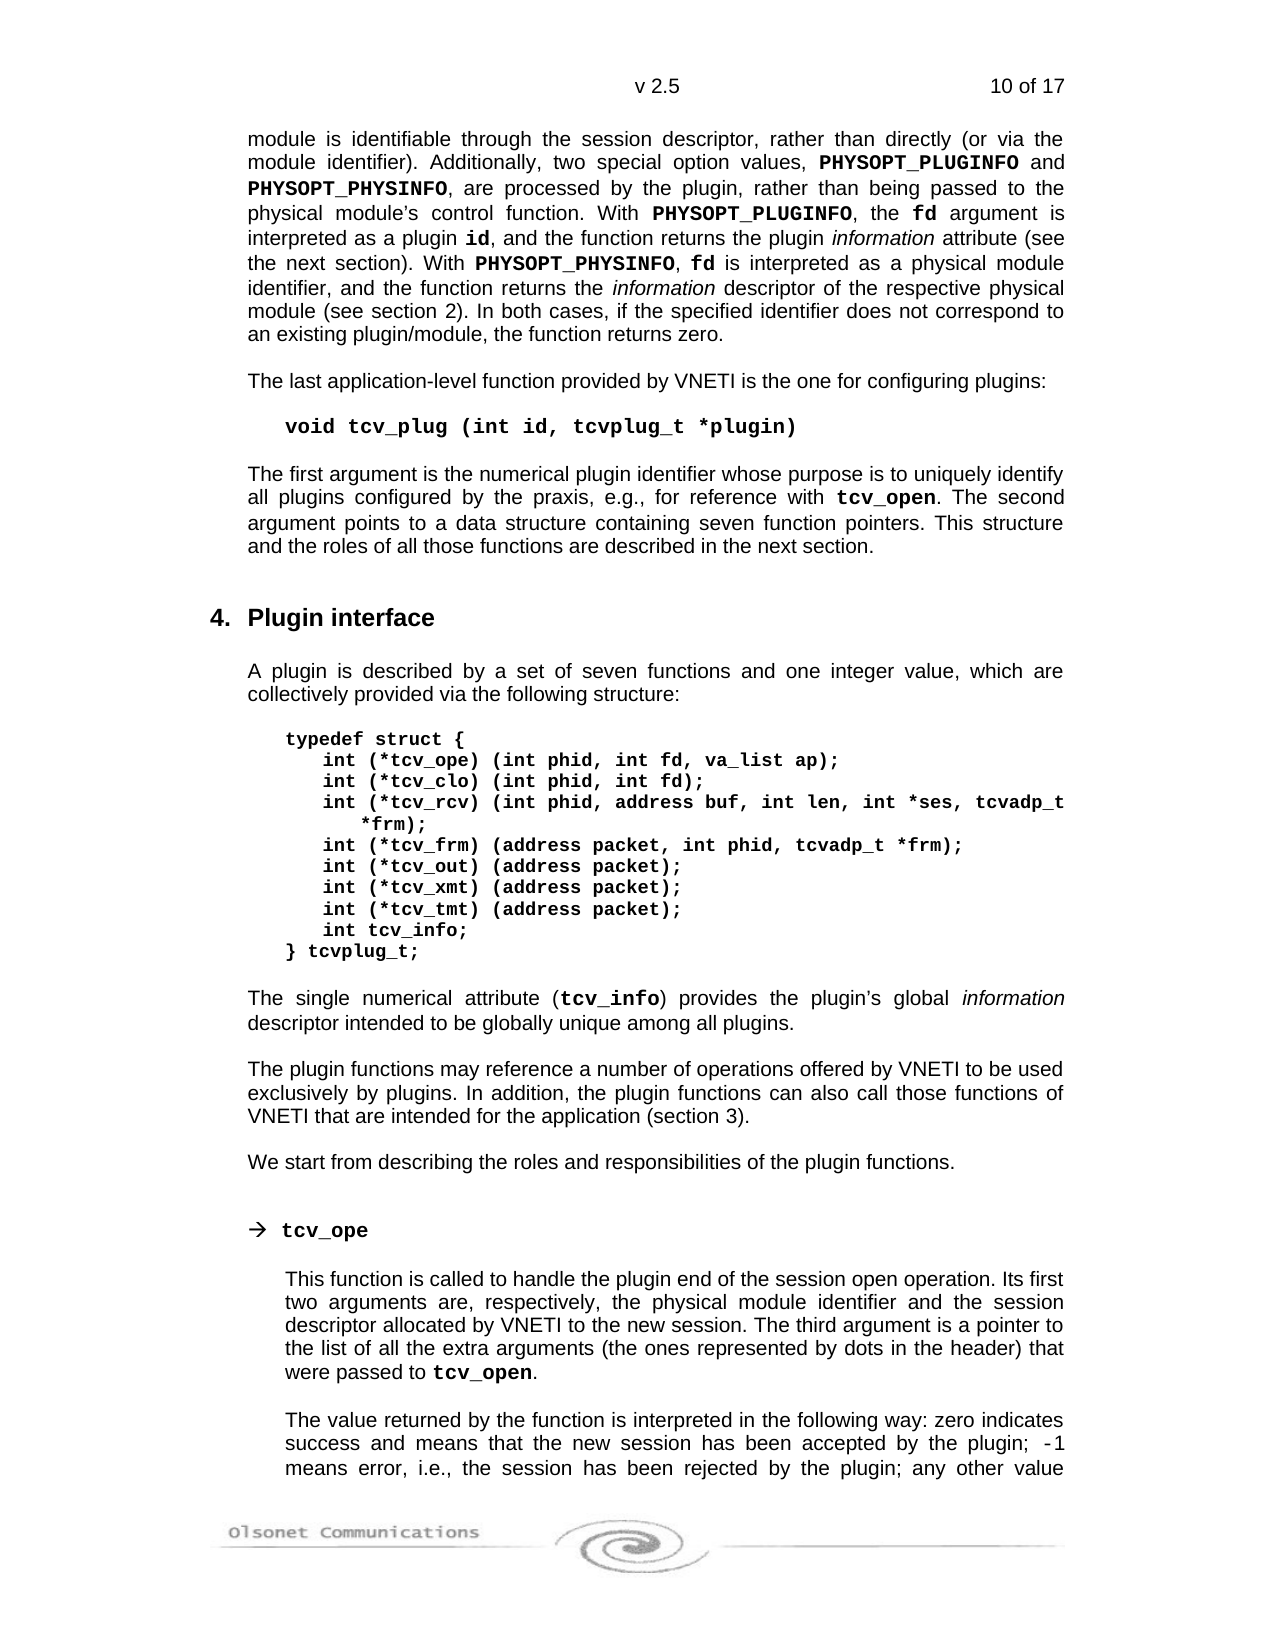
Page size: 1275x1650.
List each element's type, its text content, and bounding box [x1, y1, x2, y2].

text typedef struct { [285, 729, 1065, 751]
text int (*tcv_xmt) (address packet); [322, 878, 1065, 899]
text The single numerical attribute (tcv_info) provides the plugin’s global information descriptor intended to be globally unique among all plugins. [247, 986, 1065, 1034]
text int (*tcv_ope) (int phid, int fd, va_list ap); [322, 751, 1065, 772]
text void tcv_plug (int id, tcvplug_t *plugin) [285, 416, 1065, 439]
text int (*tcv_rcv) (int phid, address buf, int len, int *ses, tcvadp_t *frm); [322, 793, 1065, 836]
text The last application-level function provided by VNETI is the one for configuring plugins: [247, 369, 1065, 393]
text A plugin is described by a set of seven functions and one integer value, which are collectively provided via the following structure: [247, 659, 1065, 706]
text } tcvplug_t; [285, 942, 1065, 963]
subtitle Plugin interface [210, 604, 1065, 632]
text module is identifiable through the session descriptor, rather than directly (or via the module identifier). Additionally, two special option values, PHYSOPT_PLUGINFO and PHYSOPT_PHYSINFO, are processed by the plugin, rather than being passed to the physical module’s control function. With PHYSOPT_PLUGINFO, the fd argument is interpreted as a plugin id, and the function returns the plugin information attribute (see the next section). With PHYSOPT_PHYSINFO, fd is interpreted as a physical module identifier, and the function returns the information descriptor of the respective physical module (see section 2). In both cases, if the specified identifier does not correspond to an existing plugin/module, the function returns zero. [247, 128, 1065, 346]
text int tcv_info; [322, 921, 1065, 942]
text We start from describing the roles and responsibilities of the plugin functions. [247, 1151, 1065, 1174]
picture [210, 1504, 1065, 1596]
text The plugin functions may reference a number of operations offered by VNETI to be used exclusively by plugins. In addition, the plugin functions can also call those functions of VNETI that are intended for the application (section 3). [247, 1058, 1065, 1127]
text int (*tcv_out) (address packet); [322, 857, 1065, 878]
text int (*tcv_frm) (address packet, int phid, tcvadp_t *frm); [322, 836, 1065, 857]
text  tcv_ope [247, 1220, 1065, 1244]
text The value returned by the function is interpreted in the following way: zero indicates success and means that the new session has been accepted by the plugin; -1 means error, i.e., the session has been rejected by the plugin; any other value [285, 1408, 1065, 1480]
text int (*tcv_tmt) (address packet); [322, 899, 1065, 921]
text This function is called to handle the plugin end of the session open operation. Its first two arguments are, respectively, the physical module identifier and the session descriptor allocated by VNETI to the new session. The third argument is a pointer to the list of all the extra arguments (the ones represented by dots in the header) that were passed to tcv_open. [285, 1267, 1065, 1385]
text The first argument is the numerical plugin identifier whose purpose is to uniquely identify all plugins configured by the praxis, e.g., for reference with tcv_open. The second argument points to a data structure containing seven function pointers. This structure and the roles of all those functions are described in the next section. [247, 463, 1065, 557]
text int (*tcv_clo) (int phid, int fd); [322, 772, 1065, 793]
